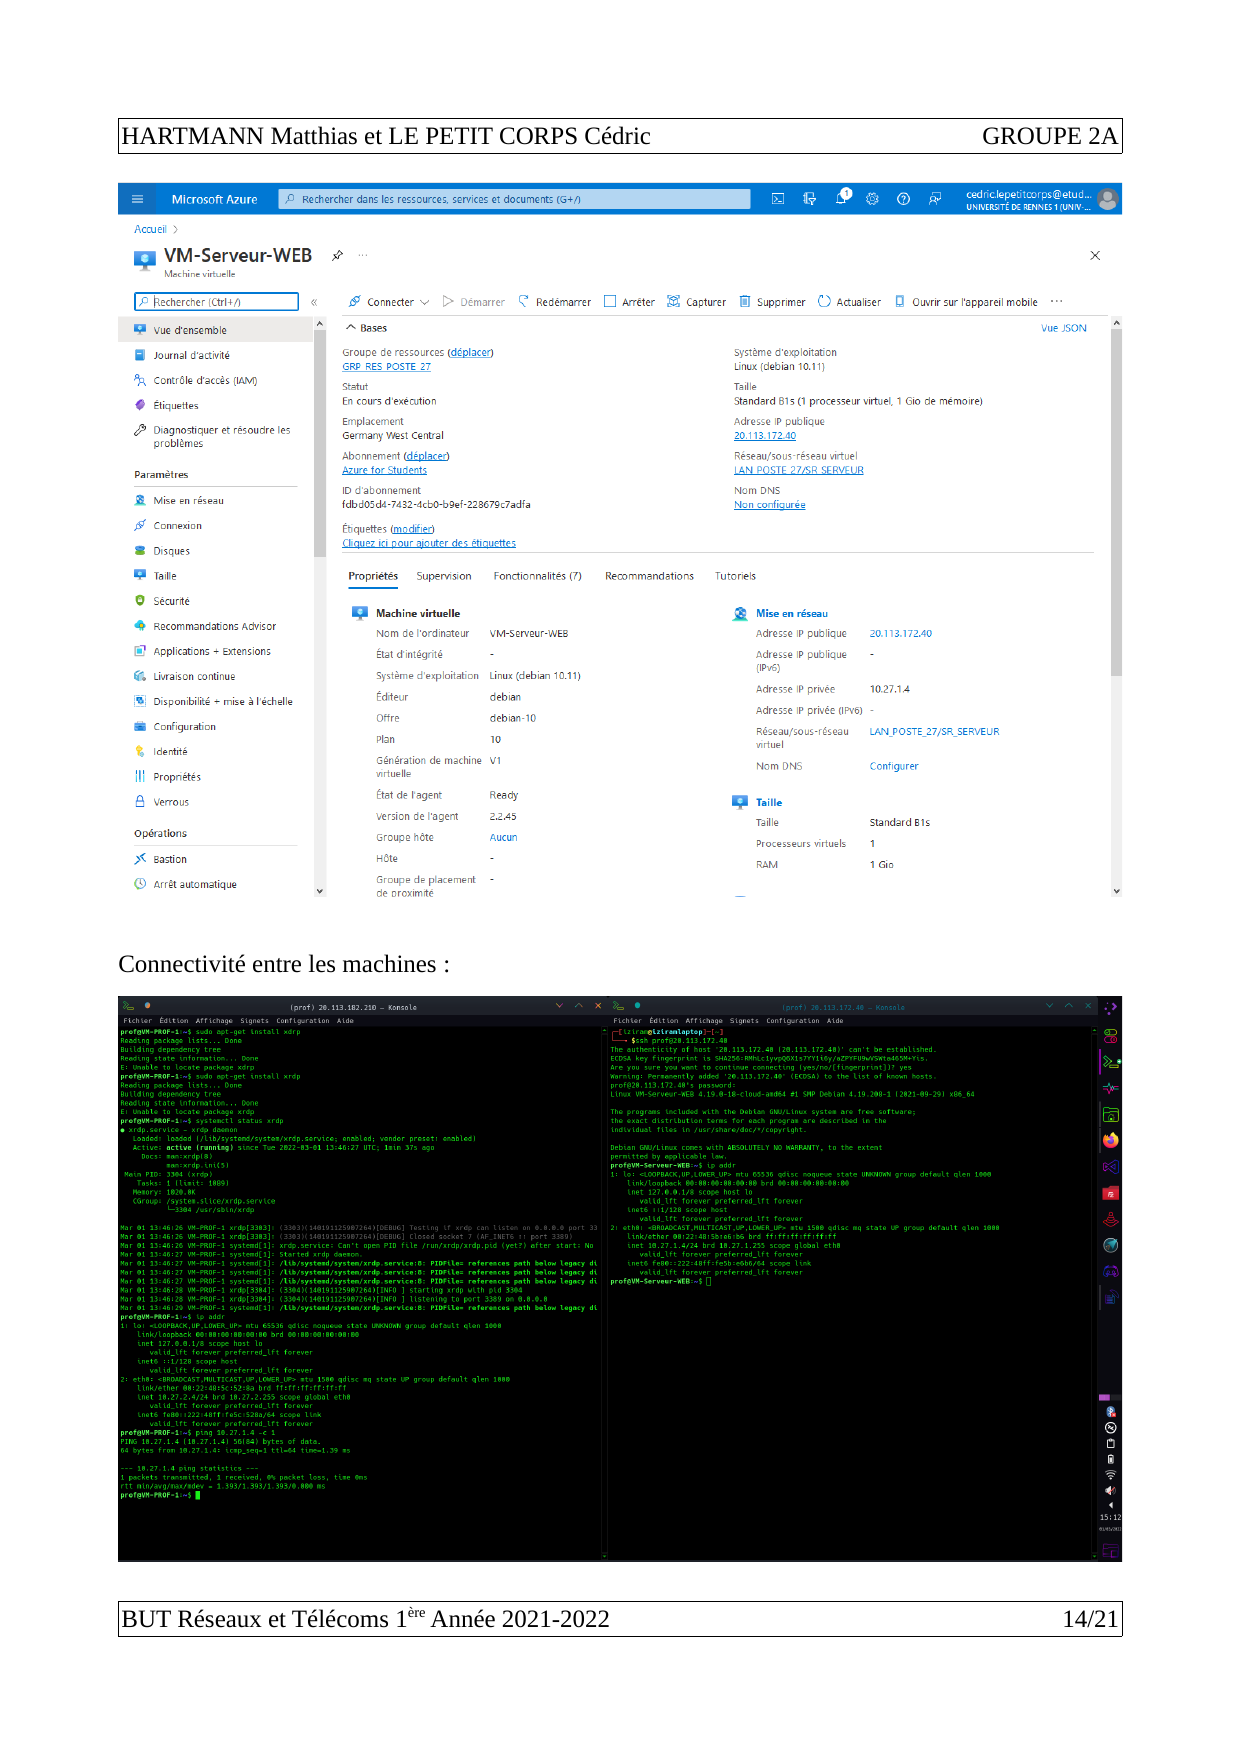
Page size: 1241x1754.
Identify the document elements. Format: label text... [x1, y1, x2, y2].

picture [118, 996, 1123, 1562]
text Connectivité entre les machines : [118, 949, 1122, 978]
picture [118, 182, 1123, 897]
